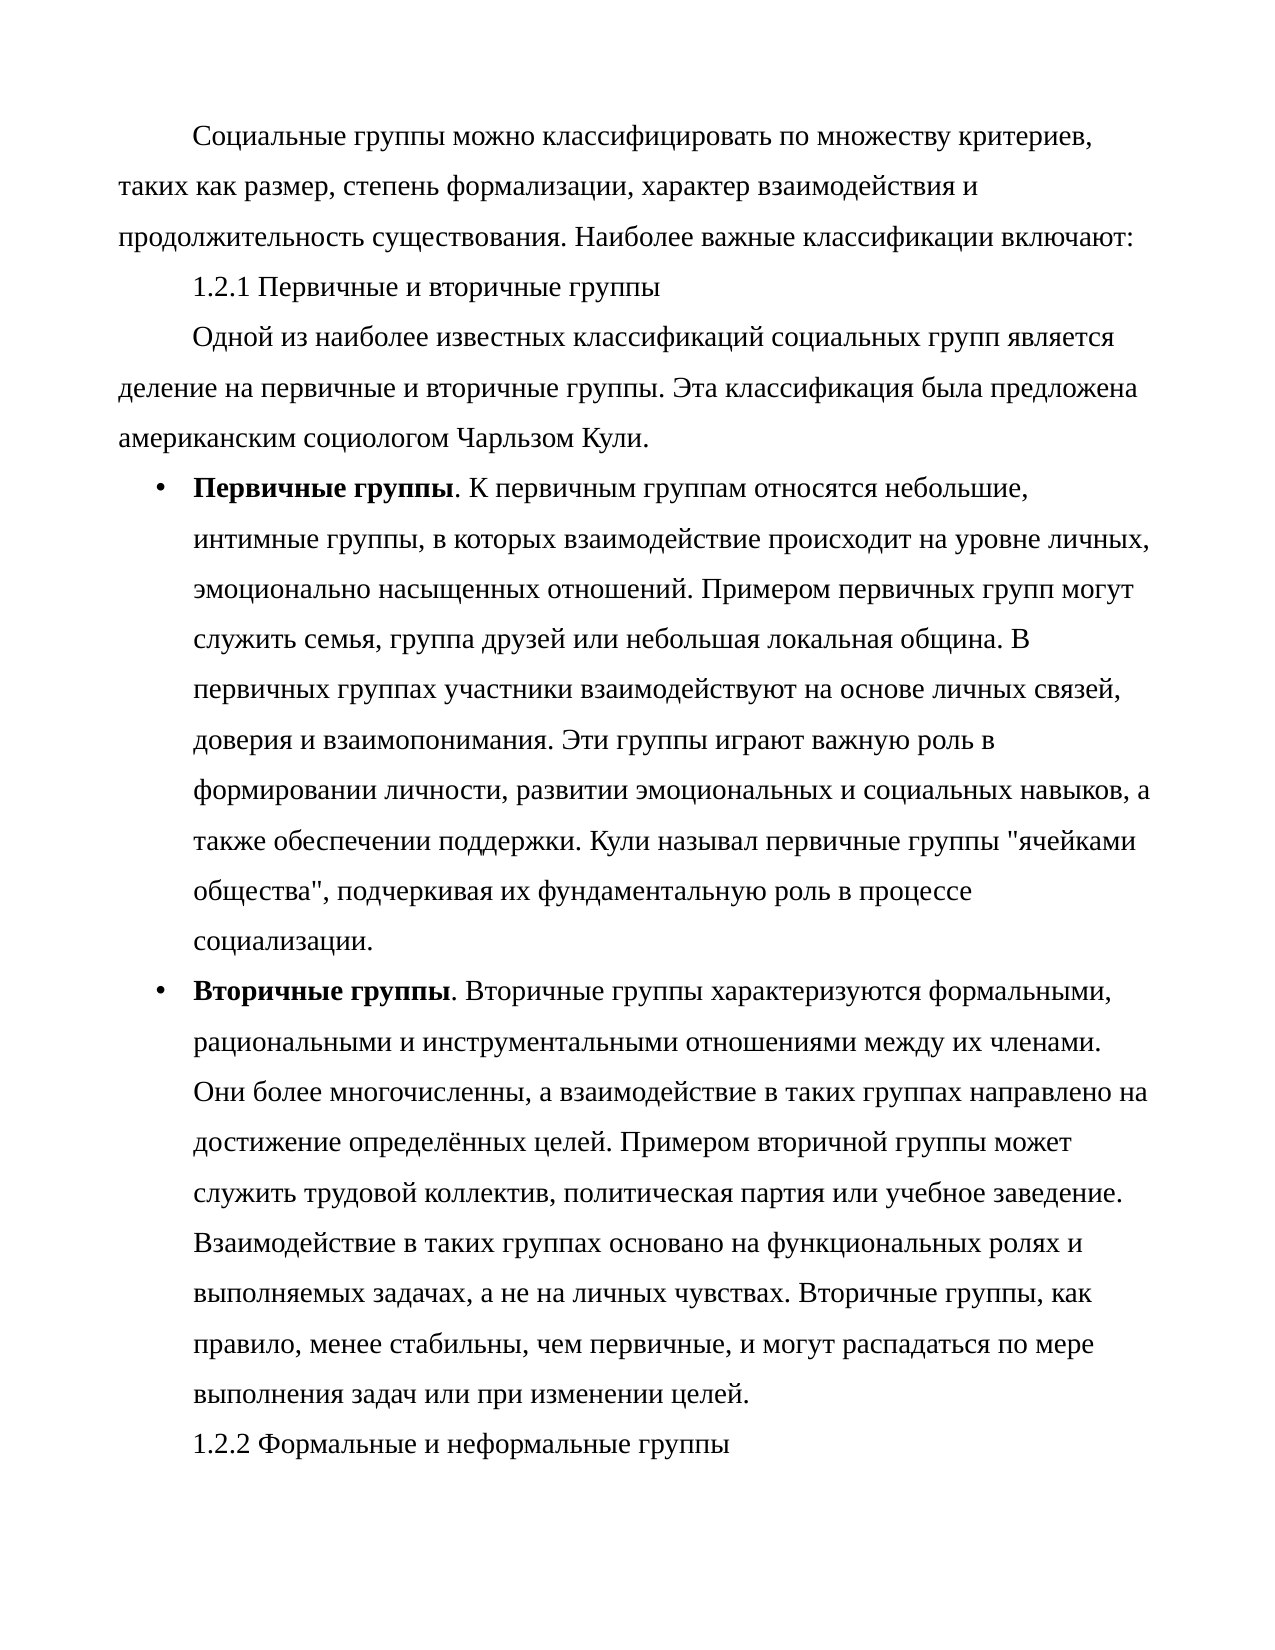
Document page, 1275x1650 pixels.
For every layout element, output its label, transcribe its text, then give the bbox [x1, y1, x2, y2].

text Социальные группы можно классифицировать по множеству критериев, таких как размер, степень формализации, характер взаимодействия и продолжительность существования. Наиболее важные классификации включают: [118, 118, 1157, 252]
list Вторичные группы. Вторичные группы характеризуются формальными, рациональными и инструментальными отношениями между их членами. Они более многочисленны, а взаимодействие в таких группах направлено на достижение определённых целей. Примером вторичной группы может служить трудовой коллектив, политическая партия или учебное заведение. Взаимодействие в таких группах основано на функциональных ролях и выполняемых задачах, а не на личных чувствах. Вторичные группы, как правило, менее стабильны, чем первичные, и могут распадаться по мере выполнения задач или при изменении целей. [156, 973, 1157, 1410]
list Первичные группы. К первичным группам относятся небольшие, интимные группы, в которых взаимодействие происходит на уровне личных, эмоционально насыщенных отношений. Примером первичных групп могут служить семья, группа друзей или небольшая локальная община. В первичных группах участники взаимодействуют на основе личных связей, доверия и взаимопонимания. Эти группы играют важную роль в формировании личности, развитии эмоциональных и социальных навыков, а также обеспечении поддержки. Кули называл первичные группы "ячейками общества", подчеркивая их фундаментальную роль в процессе социализации. [156, 470, 1157, 957]
text Одной из наиболее известных классификаций социальных групп является деление на первичные и вторичные группы. Эта классификация была предложена американским социологом Чарльзом Кули. [118, 319, 1157, 453]
text 1.2.1 Первичные и вторичные группы [118, 269, 1157, 303]
text 1.2.2 Формальные и неформальные группы [118, 1426, 1157, 1460]
